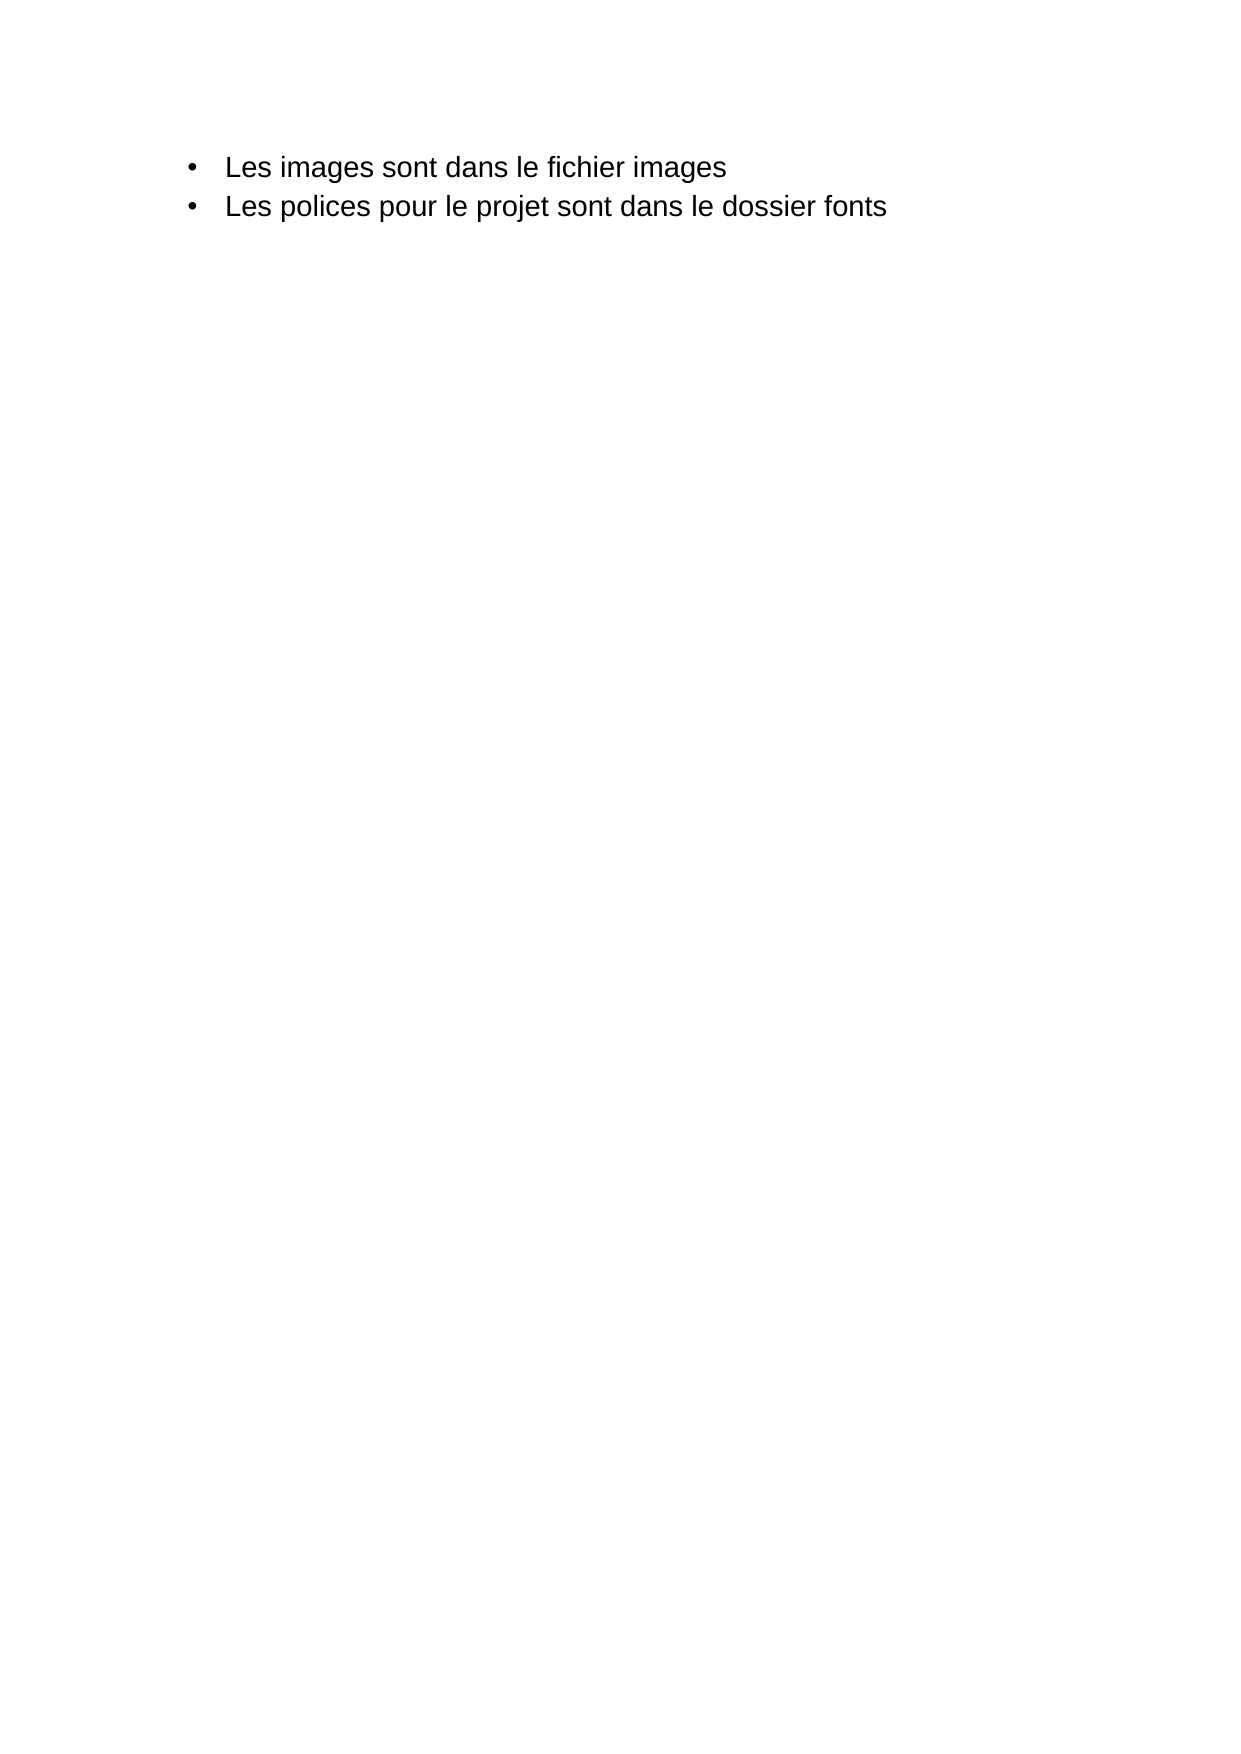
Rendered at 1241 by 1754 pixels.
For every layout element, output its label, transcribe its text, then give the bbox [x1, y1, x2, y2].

list Les images sont dans le fichier images [187, 150, 1090, 184]
list Les polices pour le projet sont dans le dossier fonts [187, 189, 1090, 222]
